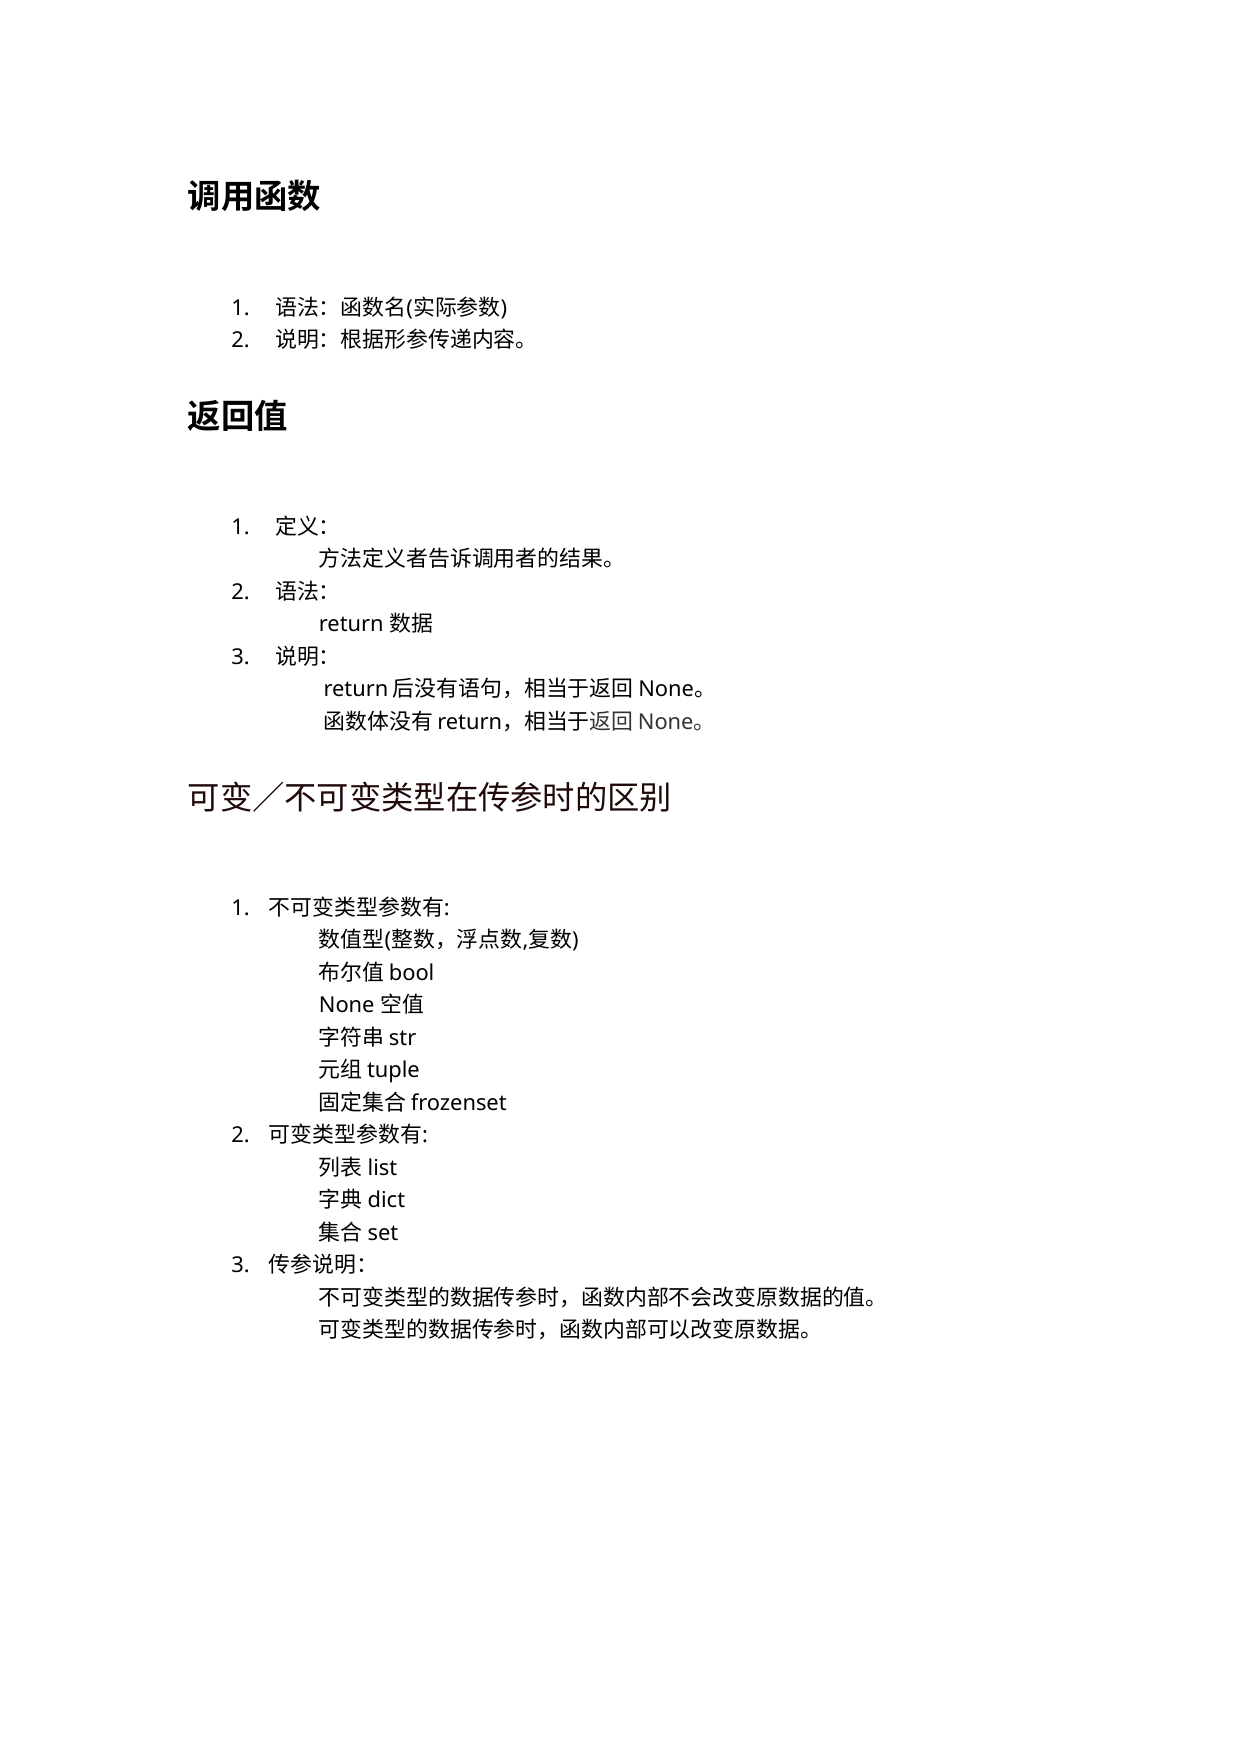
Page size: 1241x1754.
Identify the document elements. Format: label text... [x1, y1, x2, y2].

text 不可变类型的数据传参时，函数内部不会改变原数据的值。 [319, 1279, 1053, 1312]
text 可变类型的数据传参时，函数内部可以改变原数据。 [319, 1312, 1053, 1344]
list 语法：函数名(实际参数) [231, 289, 1053, 322]
text 字符串str [319, 1019, 1053, 1052]
text 集合 set [319, 1214, 1053, 1247]
list 不可变类型参数有: [231, 889, 1053, 922]
list 定义： [231, 508, 1053, 541]
subtitle 调用函数 [187, 162, 1053, 227]
list 函数体没有return，相当于返回None。 [312, 703, 1053, 736]
text return后没有语句，相当于返回 None。 [301, 671, 1053, 703]
text None 空值 [319, 987, 1053, 1019]
text 字典 dict [319, 1182, 1053, 1214]
list 说明：根据形参传递内容。 [231, 322, 1053, 354]
text 列表 list [319, 1149, 1053, 1182]
list 方法定义者告诉调用者的结果。 [275, 541, 1053, 573]
list 说明： [231, 638, 1053, 671]
list 传参说明： [231, 1247, 1053, 1279]
list 可变类型参数有: [231, 1117, 1053, 1149]
text 数值型(整数，浮点数,复数) [319, 922, 1053, 954]
list 语法： [231, 573, 1053, 606]
subtitle 可变／不可变类型在传参时的区别 [187, 763, 1053, 828]
text return 数据 [275, 606, 1053, 638]
text 固定集合frozenset [319, 1084, 1053, 1117]
text 元组tuple [319, 1052, 1053, 1084]
subtitle 返回值 [187, 381, 1053, 446]
text 布尔值bool [319, 954, 1053, 987]
